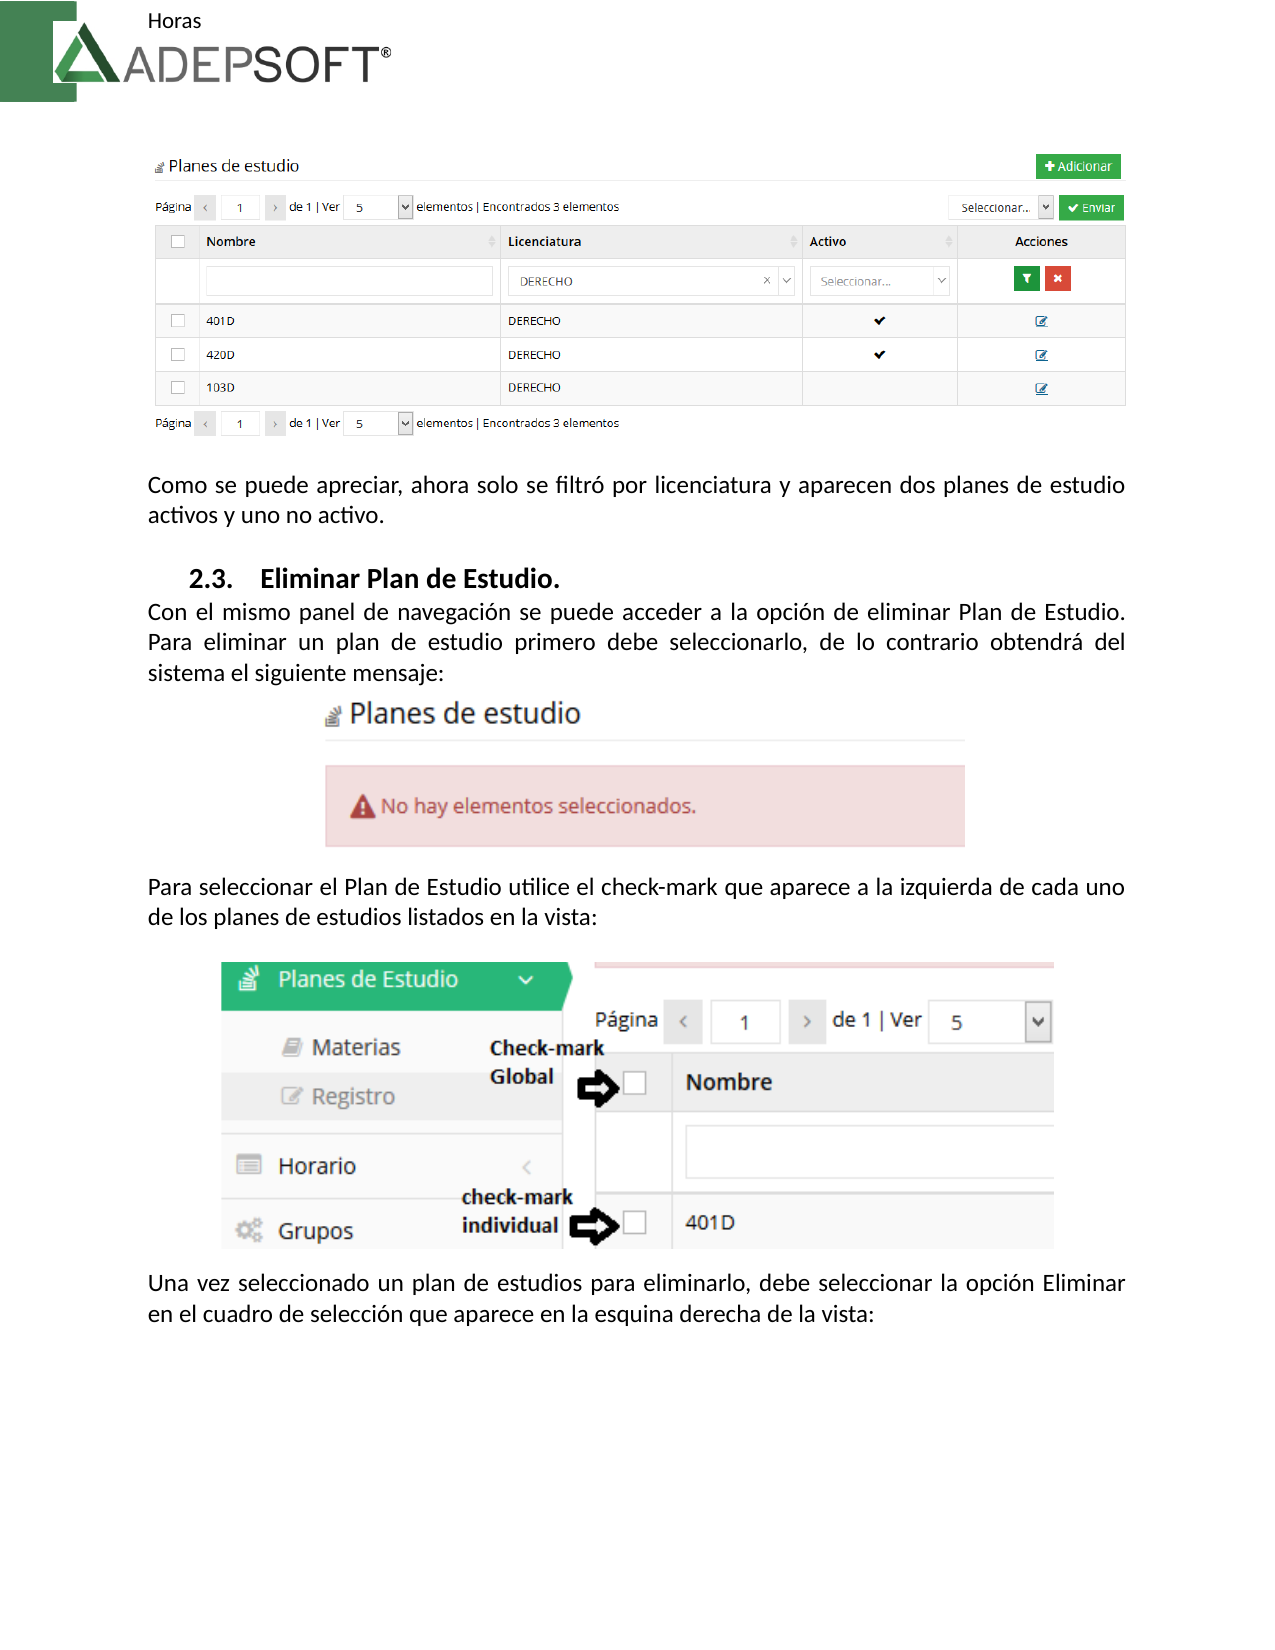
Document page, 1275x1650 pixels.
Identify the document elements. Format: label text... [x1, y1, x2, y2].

text Una vez seleccionado un plan de estudios para eliminarlo, debe seleccionar la opción Eliminar en el cuadro de selección que aparece en la esquina derecha de la vista: [148, 1267, 1127, 1328]
text Con el mismo panel de navegación se puede acceder a la opción de eliminar Plan de Estudio. Para eliminar un plan de estudio primero debe seleccionarlo, de lo contrario obtendrá del sistema el siguiente mensaje: [148, 596, 1127, 688]
list Eliminar Plan de Estudio. [148, 560, 1127, 596]
picture [53, 21, 392, 83]
text Para seleccionar el Plan de Estudio utilice el check-mark que aparece a la izquierda de cada uno de los planes de estudios listados en la vista: [148, 871, 1127, 932]
text Como se puede apreciar, ahora solo se filtró por licenciatura y aparecen dos planes de estudio activos y uno no activo. [148, 469, 1127, 530]
